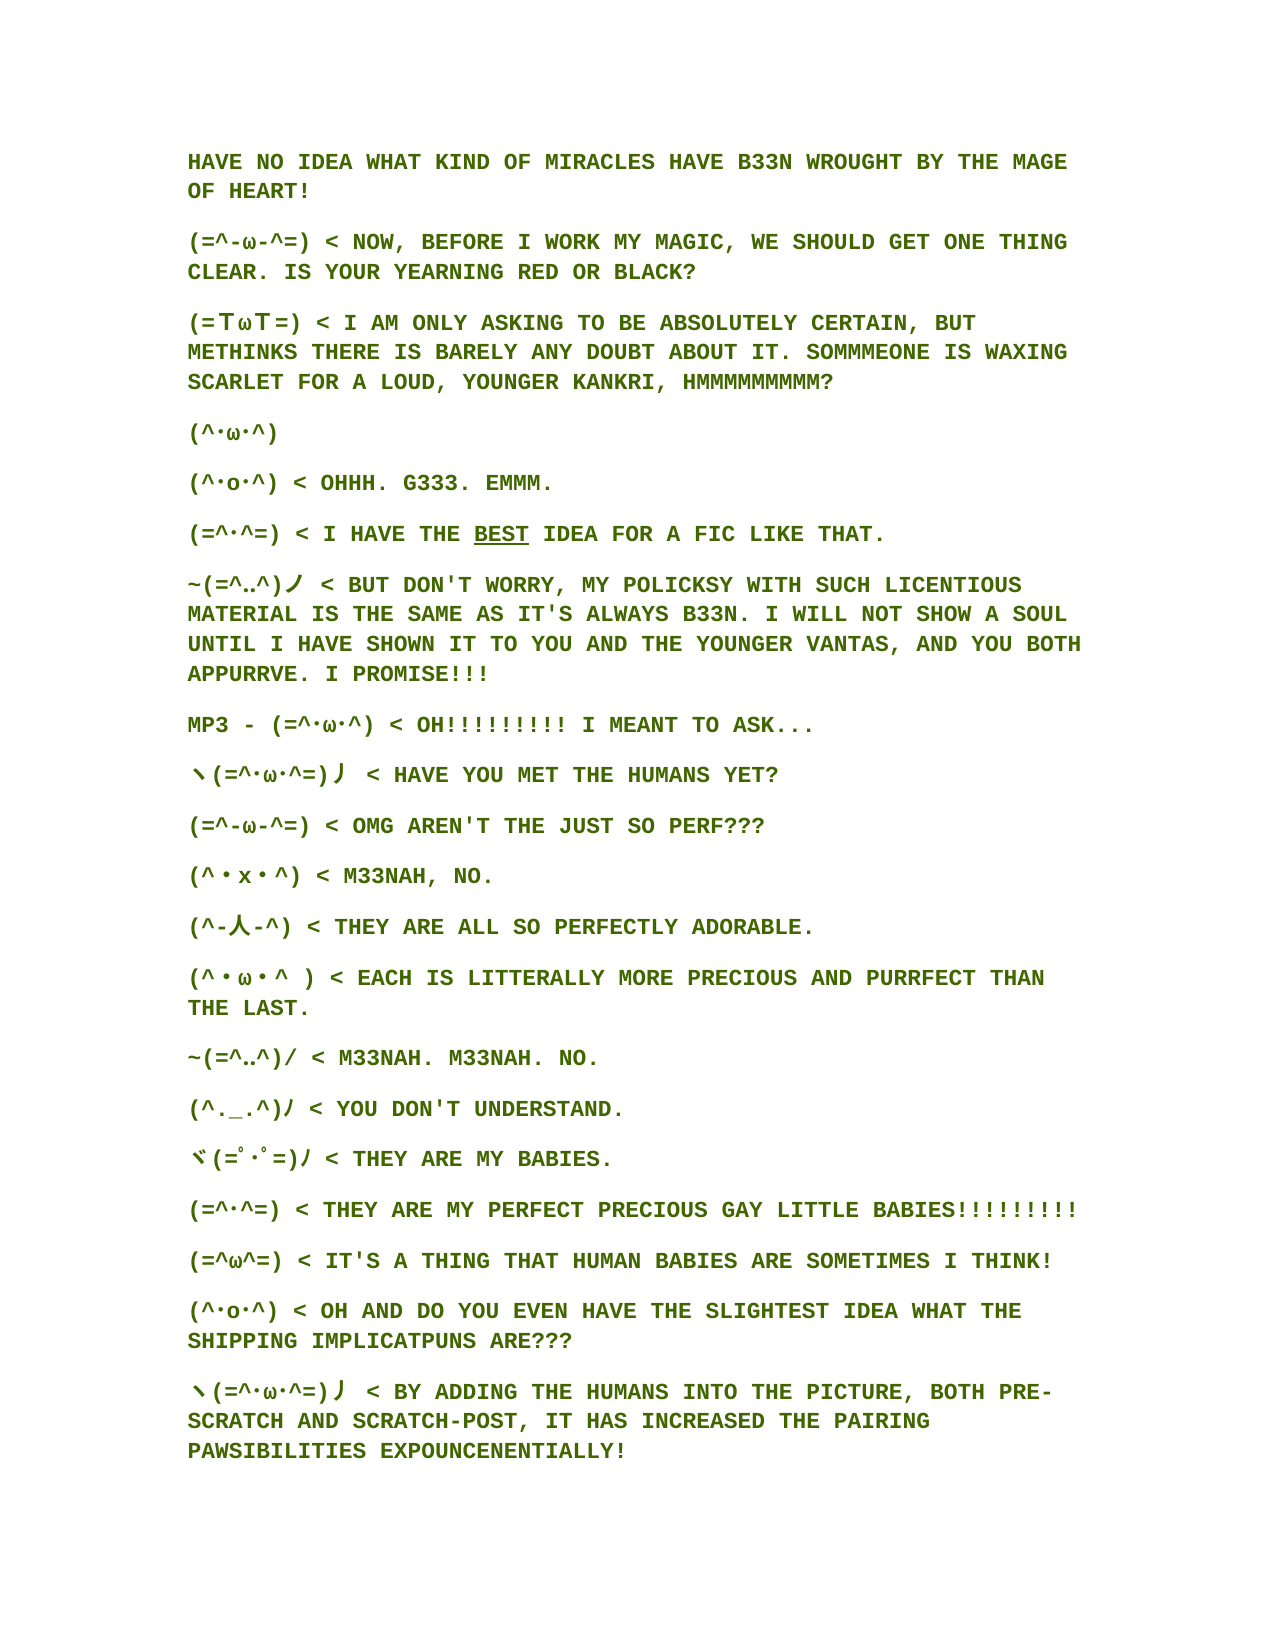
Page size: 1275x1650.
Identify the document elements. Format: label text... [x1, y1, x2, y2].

text (^･ω･^) [187, 421, 1087, 447]
text (=^ω^=) < IT'S A THING THAT HUMAN BABIES ARE SOMETIMES I THINK! [187, 1249, 1087, 1275]
text ~(=^‥^)ノ < BUT DON'T WORRY, MY POLICKSY WITH SUCH LICENTIOUS MATERIAL IS THE SAME AS IT'S ALWAYS B33N. I WILL NOT SHOW A SOUL UNTIL I HAVE SHOWN IT TO YOU AND THE YOUNGER VANTAS, AND YOU BOTH APPURRVE. I PROMISE!!! [187, 573, 1087, 688]
text (^･o･^) < OH AND DO YOU EVEN HAVE THE SLIGHTEST IDEA WHAT THE SHIPPING IMPLICATPUNS ARE??? [187, 1299, 1087, 1355]
text (^･o･^) < OHHH. G333. EMMM. [187, 472, 1087, 498]
text (=ＴωＴ=) < I AM ONLY ASKING TO BE ABSOLUTELY CERTAIN, BUT METHINKS THERE IS BARELY ANY DOUBT ABOUT IT. SOMMMEONE IS WAXING SCARLET FOR A LOUD, YOUNGER KANKRI, HMMMMMMMMM? [187, 311, 1087, 396]
text ~(=^‥^)/ < M33NAH. M33NAH. NO. [187, 1046, 1087, 1072]
text (^・x・^) < M33NAH, NO. [187, 865, 1087, 891]
text (=^･^=) < I HAVE THE BEST IDEA FOR A FIC LIKE THAT. [187, 522, 1087, 548]
text (=^･^=) < THEY ARE MY PERFECT PRECIOUS GAY LITTLE BABIES!!!!!!!!! [187, 1198, 1087, 1224]
text (^._.^)ﾉ < YOU DON'T UNDERSTAND. [187, 1097, 1087, 1123]
text ヽ(=^･ω･^=)丿 < HAVE YOU MET THE HUMANS YET? [187, 763, 1087, 789]
text ヾ(=ﾟ･ﾟ=)ﾉ < THEY ARE MY BABIES. [187, 1148, 1087, 1174]
text (=^-ω-^=) < NOW, BEFORE I WORK MY MAGIC, WE SHOULD GET ONE THING CLEAR. IS YOUR YEARNING RED OR BLACK? [187, 230, 1087, 286]
text MP3 - (=^･ω･^) < OH!!!!!!!!! I MEANT TO ASK... [187, 713, 1087, 739]
text (=^-ω-^=) < OMG AREN'T THE JUST SO PERF??? [187, 814, 1087, 840]
text HAVE NO IDEA WHAT KIND OF MIRACLES HAVE B33N WROUGHT BY THE MAGE OF HEART! [187, 150, 1087, 206]
text (^・ω・^ ) < EACH IS LITTERALLY MORE PRECIOUS AND PURRFECT THAN THE LAST. [187, 966, 1087, 1022]
text (^-人-^) < THEY ARE ALL SO PERFECTLY ADORABLE. [187, 915, 1087, 941]
text ヽ(=^･ω･^=)丿 < BY ADDING THE HUMANS INTO THE PICTURE, BOTH PRE-SCRATCH AND SCRATCH-POST, IT HAS INCREASED THE PAIRING PAWSIBILITIES EXPOUNCENENTIALLY! [187, 1380, 1087, 1466]
